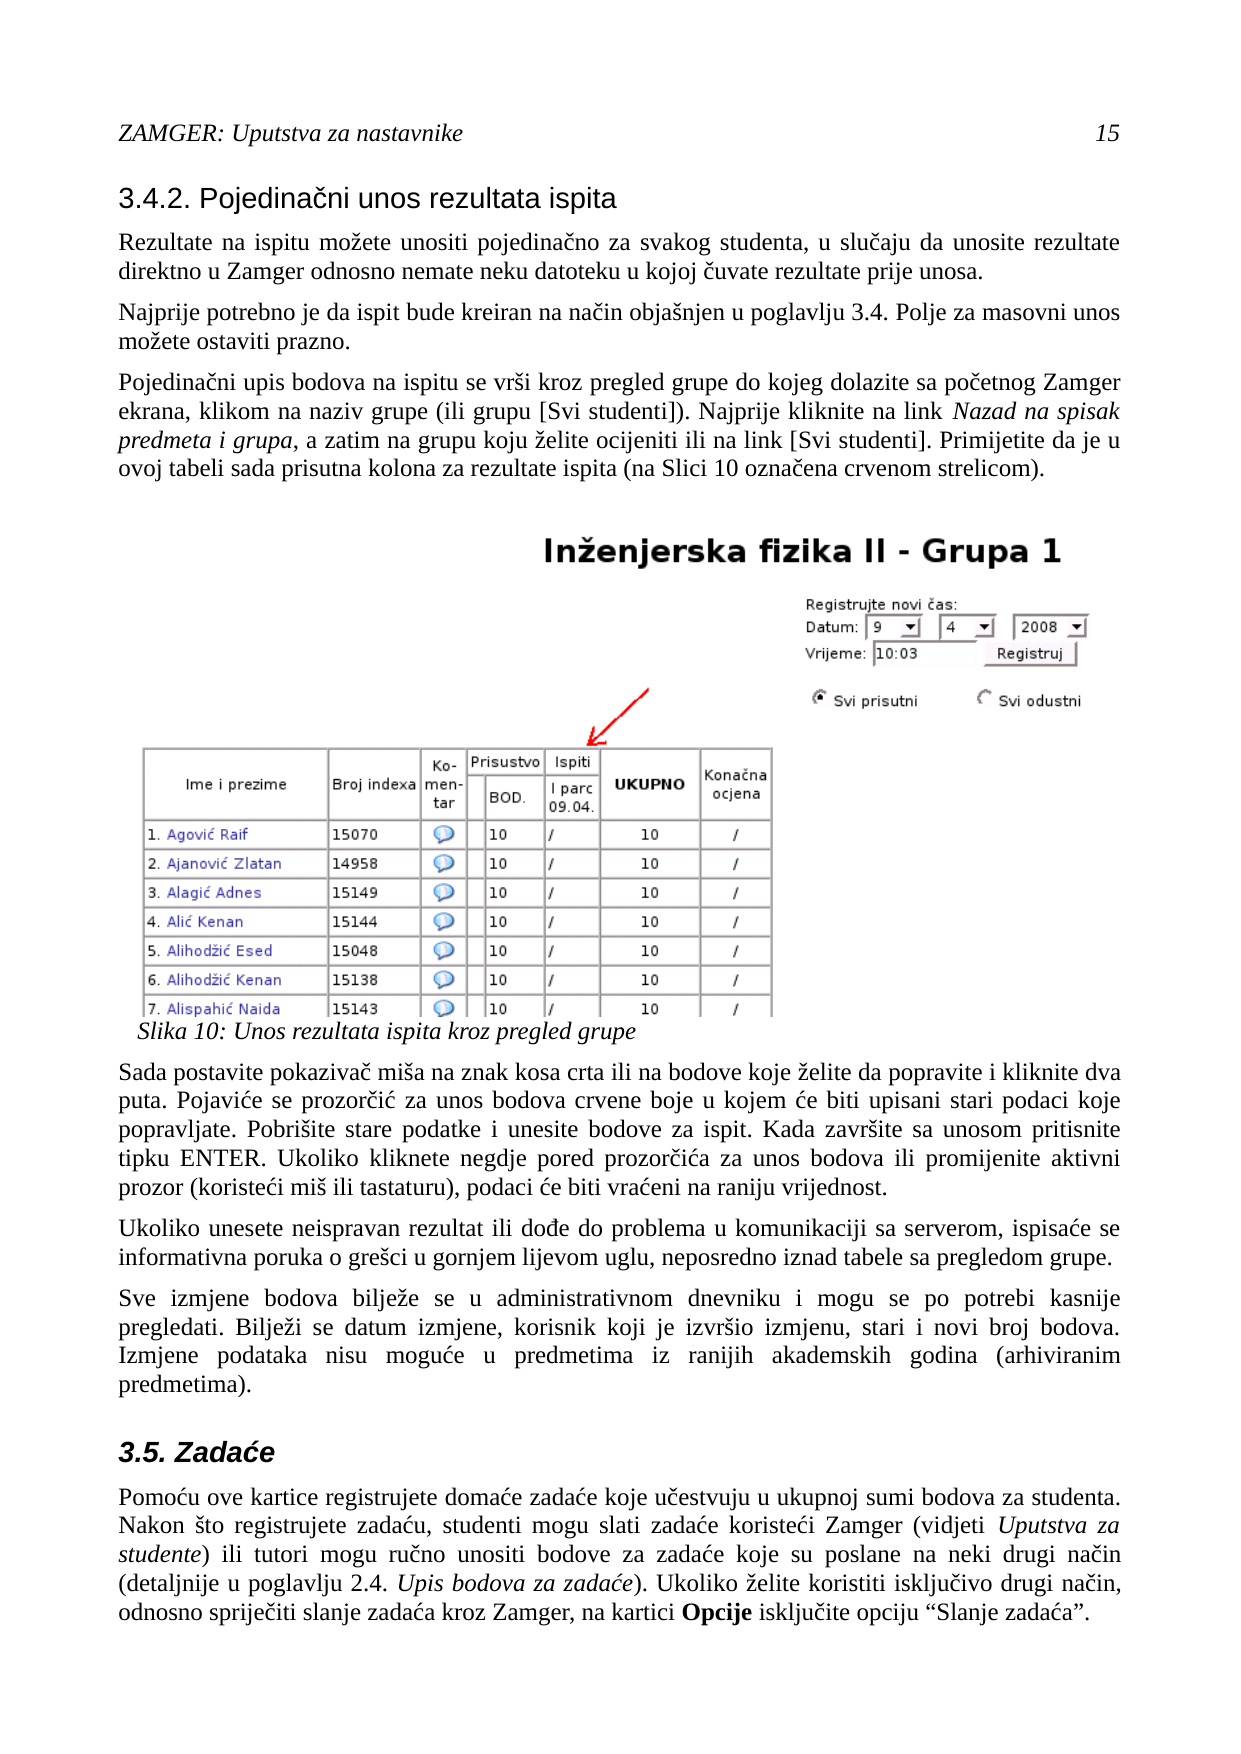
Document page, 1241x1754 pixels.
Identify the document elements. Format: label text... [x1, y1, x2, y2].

text Sada postavite pokazivač miša na znak kosa crta ili na bodove koje želite da popravite i kliknite dva puta. Pojaviće se prozorčić za unos bodova crvene boje u kojem će biti upisani stari podaci koje popravljate. Pobrišite stare podatke i unesite bodove za ispit. Kada završite sa unosom pritisnite tipku ENTER. Ukoliko kliknete negdje pored prozorčića za unos bodova ili promijenite aktivni prozor (koristeći miš ili tastaturu), podaci će biti vraćeni na raniju vrijednost. [118, 495, 1122, 1201]
subtitle 3.4.2. Pojedinačni unos rezultata ispita [118, 181, 1122, 215]
text Najprije potrebno je da ispit bude kreiran na način objašnjen u poglavlju 3.4. Polje za masovni unos možete ostaviti prazno. [118, 297, 1122, 355]
text Slika 10: Unos rezultata ispita kroz pregled grupe [137, 1017, 1103, 1045]
picture [137, 520, 1104, 1017]
text Rezultate na ispitu možete unositi pojedinačno za svakog studenta, u slučaju da unosite rezultate direktno u Zamger odnosno nemate neku datoteku u kojoj čuvate rezultate prije unosa. [118, 227, 1122, 285]
text Pojedinačni upis bodova na ispitu se vrši kroz pregled grupe do kojeg dolazite sa početnog Zamger ekrana, klikom na naziv grupe (ili grupu [Svi studenti]). Najprije kliknite na link Nazad na spisak predmeta i grupa, a zatim na grupu koju želite ocijeniti ili na link [Svi studenti]. Primijetite da je u ovoj tabeli sada prisutna kolona za rezultate ispita (na Slici 10 označena crvenom strelicom). [118, 367, 1122, 482]
subtitle 3.5. Zadaće [118, 1436, 1122, 1469]
text Ukoliko unesete neispravan rezultat ili dođe do problema u komunikaciji sa serverom, ispisaće se informativna poruka o grešci u gornjem lijevom uglu, neposredno iznad tabele sa pregledom grupe. [118, 1213, 1122, 1271]
text Sve izmjene bodova bilježe se u administrativnom dnevniku i mogu se po potrebi kasnije pregledati. Bilježi se datum izmjene, korisnik koji je izvršio izmjenu, stari i novi broj bodova. Izmjene podataka nisu moguće u predmetima iz ranijih akademskih godina (arhiviranim predmetima). [118, 1283, 1122, 1398]
text Pomoću ove kartice registrujete domaće zadaće koje učestvuju u ukupnoj sumi bodova za studenta. Nakon što registrujete zadaću, studenti mogu slati zadaće koristeći Zamger (vidjeti Uputstva za studente) ili tutori mogu ručno unositi bodove za zadaće koje su poslane na neki drugi način (detaljnije u poglavlju 2.4. Upis bodova za zadaće). Ukoliko želite koristiti isključivo drugi način, odnosno spriječiti slanje zadaća kroz Zamger, na kartici Opcije isključite opciju “Slanje zadaća”. [118, 1482, 1122, 1625]
